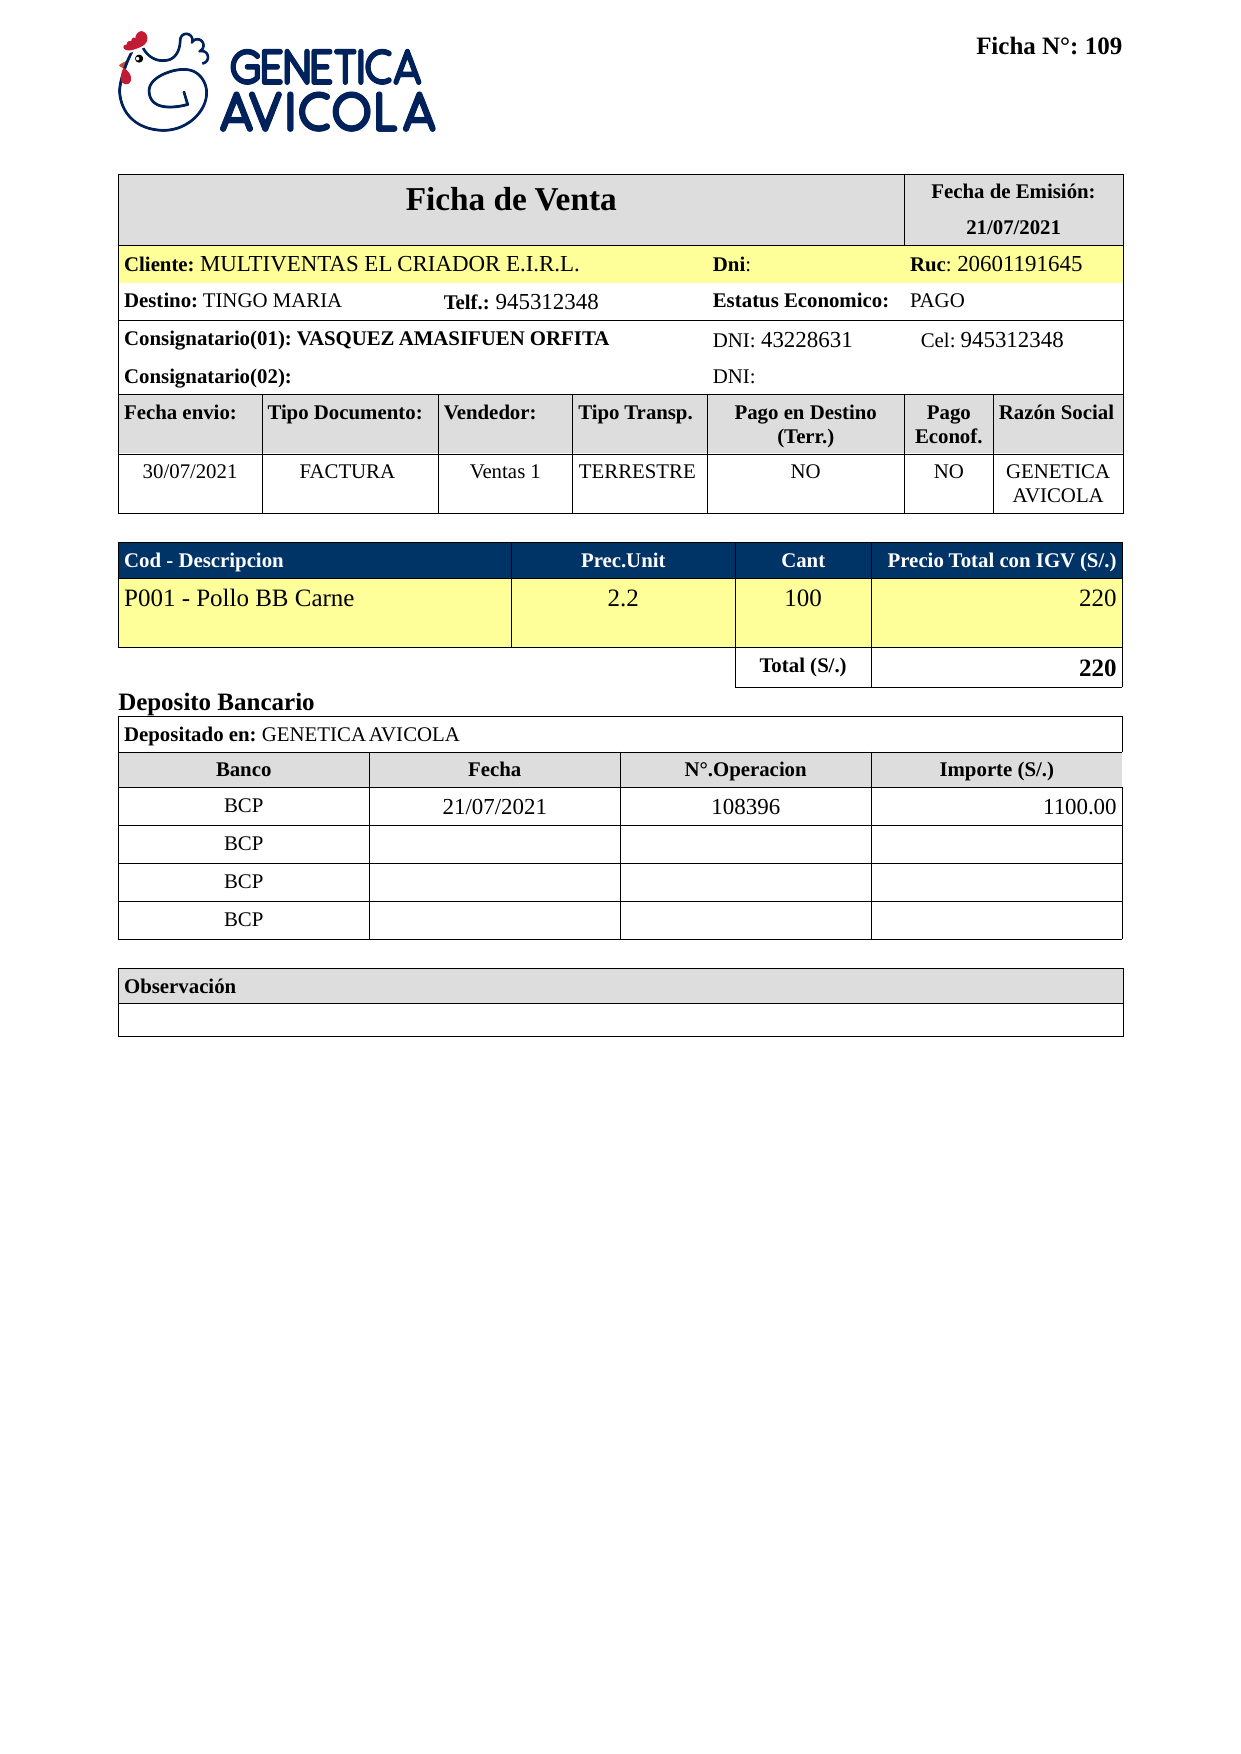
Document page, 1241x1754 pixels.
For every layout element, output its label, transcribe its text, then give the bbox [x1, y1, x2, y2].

table_cell 21/07/2021 [370, 788, 620, 825]
table_cell FACTURA [263, 455, 438, 513]
table_cell 220 [872, 579, 1122, 647]
table_cell DNI: 43228631 [707, 321, 915, 358]
table_cell Ventas 1 [439, 455, 572, 513]
table_cell [511, 648, 735, 687]
table_cell [370, 902, 620, 939]
table_cell BCP [119, 902, 369, 939]
table_cell GENETICA AVICOLA [994, 455, 1123, 513]
table_cell Fecha [370, 753, 620, 787]
table_header Ficha de Venta [119, 175, 904, 245]
table_cell NO [905, 455, 993, 513]
table_cell [119, 1004, 1123, 1036]
table_cell 21/07/2021 [905, 209, 1123, 245]
table_cell [621, 902, 871, 939]
table_cell Cliente: MULTIVENTAS EL CRIADOR E.I.R.L. [119, 246, 707, 283]
text Deposito Bancario [118, 687, 1122, 716]
picture [118, 31, 436, 132]
table_cell Banco [119, 753, 369, 787]
table_cell Pago Econof. [905, 395, 993, 453]
table_cell Ruc: 20601191645 [904, 246, 1123, 283]
table_cell Dni: [707, 246, 904, 283]
table_cell BCP [119, 788, 369, 825]
table_cell [621, 826, 871, 863]
table_cell Cel: 945312348 [915, 321, 1123, 358]
table_cell [118, 648, 511, 687]
table_cell Tipo Documento: [263, 395, 438, 453]
table_cell 108396 [621, 788, 871, 825]
table_cell BCP [119, 826, 369, 863]
table_header Cant [736, 543, 871, 578]
table_cell [872, 826, 1122, 863]
table_cell Importe (S/.) [872, 753, 1122, 787]
table_cell 220 [872, 648, 1122, 687]
table_cell 30/07/2021 [119, 455, 262, 513]
table_cell [370, 864, 620, 901]
table_header Fecha de Emisión: [905, 175, 1123, 209]
table_cell Tipo Transp. [573, 395, 707, 453]
table_cell [370, 826, 620, 863]
table_header Depositado en: GENETICA AVICOLA [119, 717, 1122, 752]
table_cell Razón Social [994, 395, 1123, 453]
table_cell NO [708, 455, 904, 513]
table_cell Pago en Destino (Terr.) [708, 395, 904, 453]
table_header Precio Total con IGV (S/.) [872, 543, 1122, 578]
table_header Prec.Unit [512, 543, 735, 578]
table_cell Destino: TINGO MARIA [119, 283, 438, 320]
table_cell PAGO [904, 283, 1123, 320]
table_cell [872, 864, 1122, 901]
table_cell Total (S/.) [736, 648, 871, 687]
table_cell P001 - Pollo BB Carne [119, 579, 511, 647]
table_cell Estatus Economico: [707, 283, 904, 320]
table_cell Fecha envio: [119, 395, 262, 453]
table_cell Consignatario(01): VASQUEZ AMASIFUEN ORFITA [119, 321, 707, 358]
table_cell [621, 864, 871, 901]
table_cell Consignatario(02): [119, 358, 707, 394]
table_cell TERRESTRE [573, 455, 707, 513]
table_header Observación [119, 969, 1123, 1003]
table_cell 100 [736, 579, 871, 647]
table_cell Telf.: 945312348 [438, 283, 707, 320]
table_cell 1100.00 [872, 788, 1122, 825]
table_cell N°.Operacion [621, 753, 871, 787]
table_cell BCP [119, 864, 369, 901]
table_cell DNI: [707, 358, 1123, 394]
table_cell Vendedor: [439, 395, 572, 453]
table_cell [872, 902, 1122, 939]
table_cell 2.2 [512, 579, 735, 647]
table_header Cod - Descripcion [119, 543, 511, 578]
